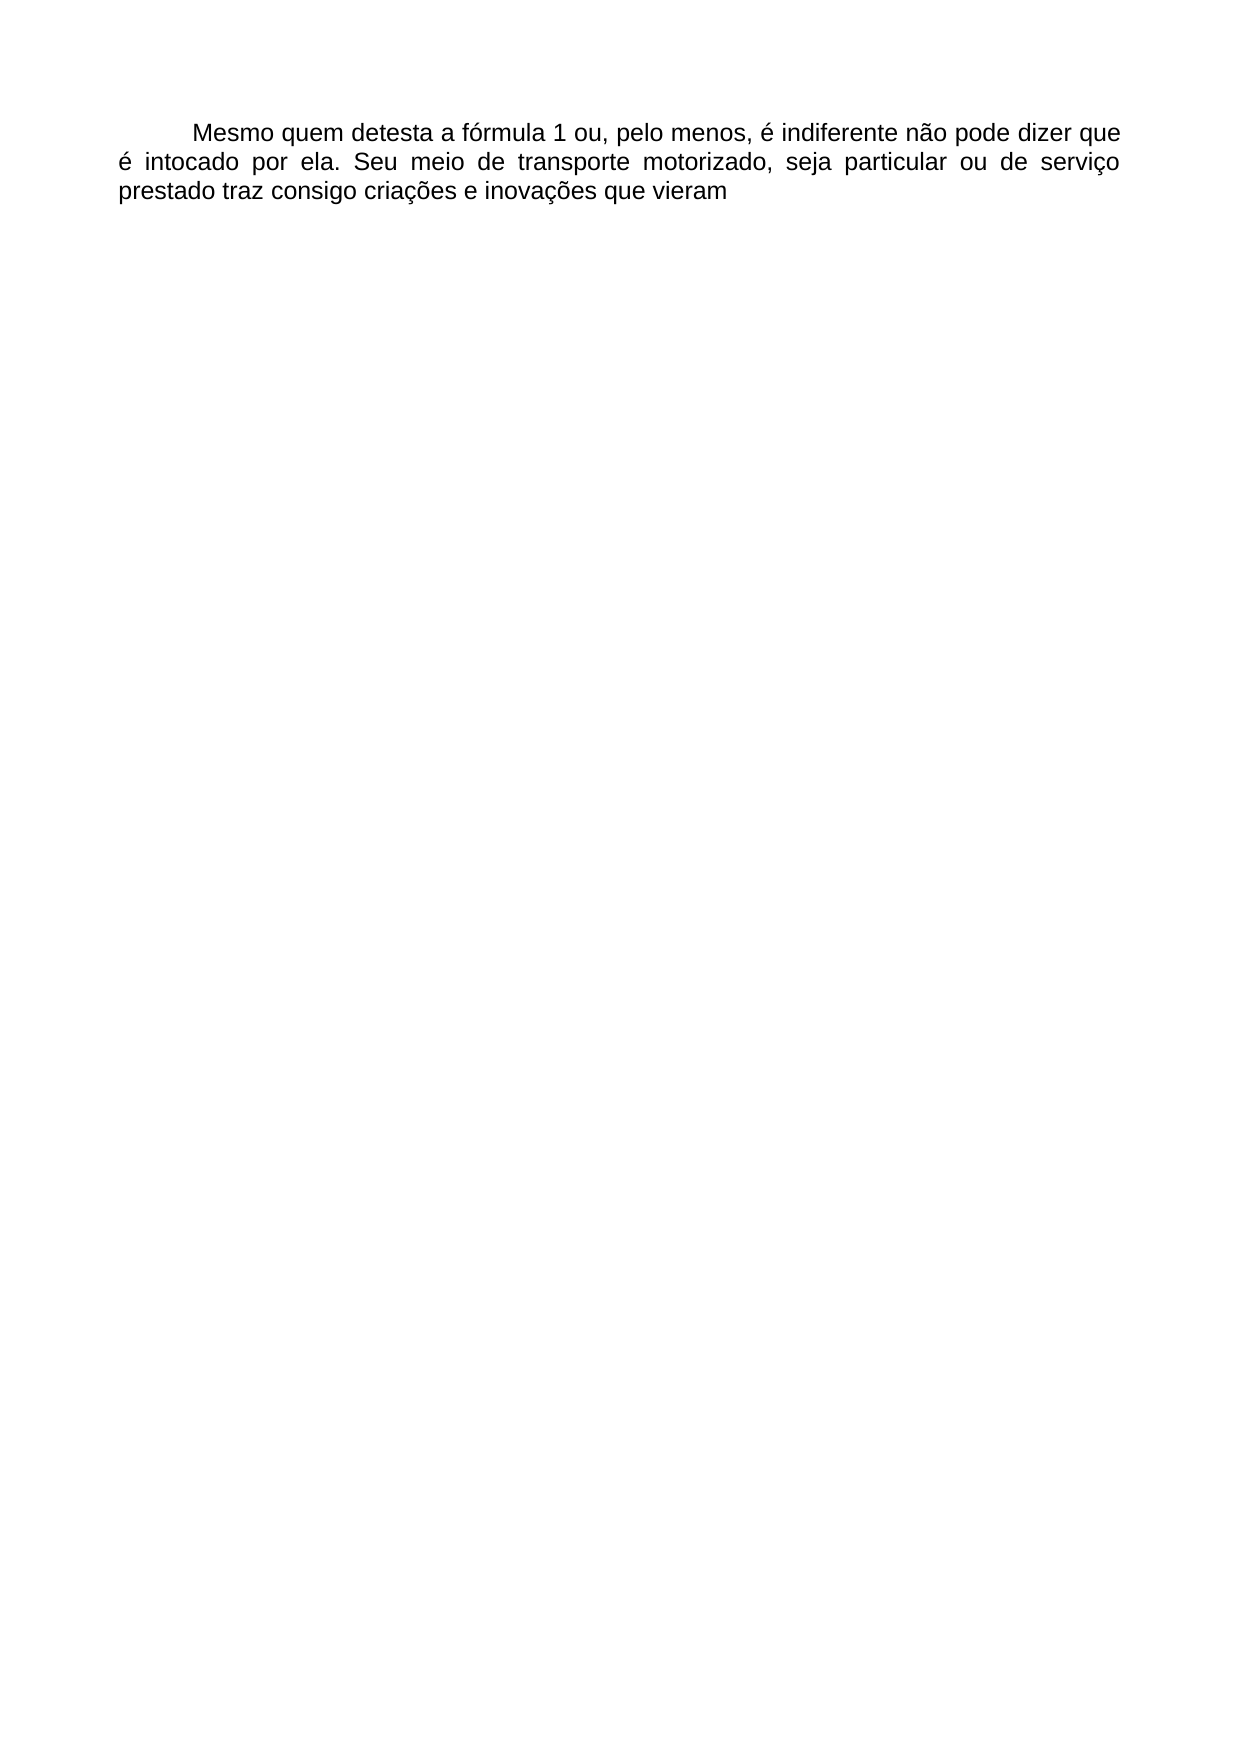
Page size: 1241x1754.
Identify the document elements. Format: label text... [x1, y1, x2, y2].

text Mesmo quem detesta a fórmula 1 ou, pelo menos, é indiferente não pode dizer que é intocado por ela. Seu meio de transporte motorizado, seja particular ou de serviço prestado traz consigo criações e inovações que vieram [118, 118, 1122, 204]
